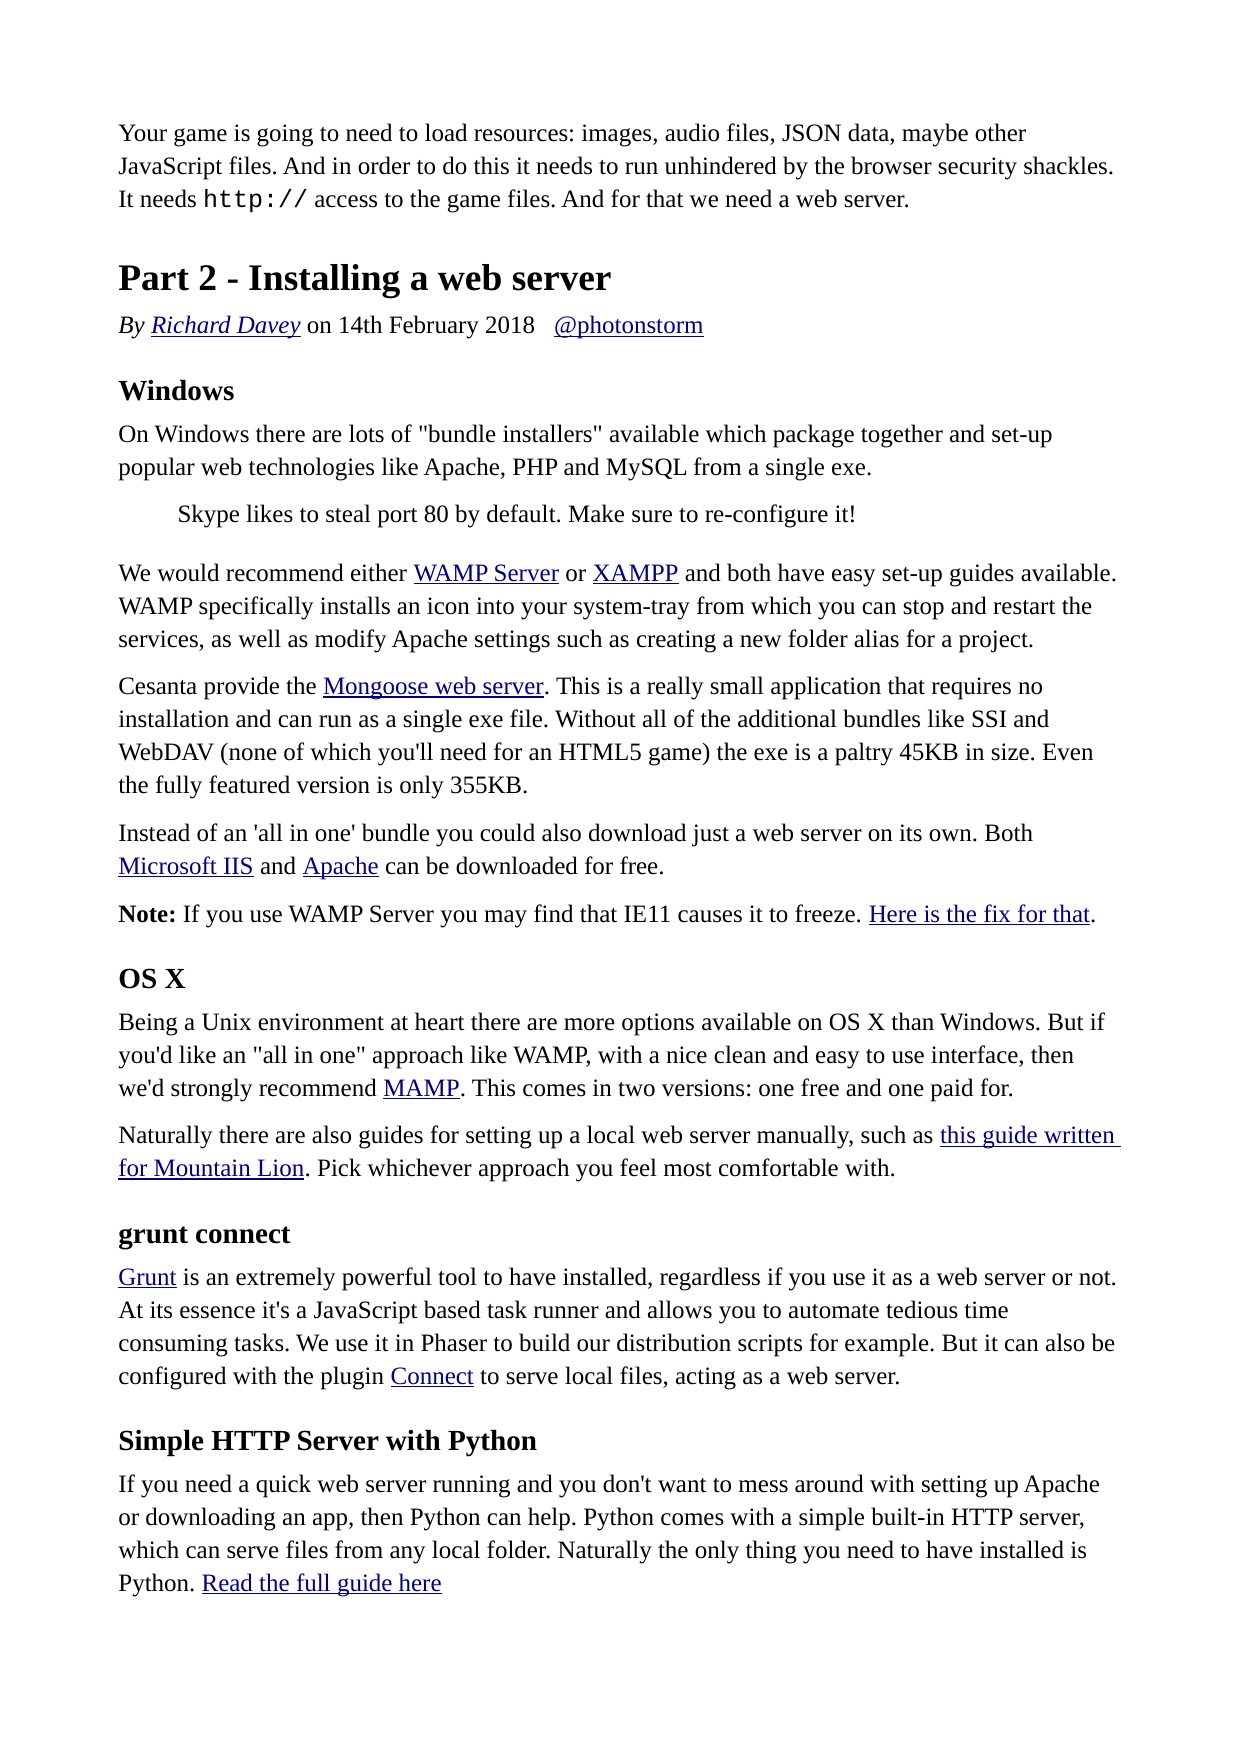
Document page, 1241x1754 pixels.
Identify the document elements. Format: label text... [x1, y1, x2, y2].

text Being a Unix environment at heart there are more options available on OS X than Windows. But if you'd like an "all in one" approach like WAMP, with a nice clean and easy to use interface, then we'd strongly recommend MAMP. This comes in two versions: one free and one paid for. [118, 1007, 1122, 1102]
text By Richard Davey on 14th February 2018 @photonstorm [118, 311, 1122, 339]
text Your game is going to need to load resources: images, audio files, JSON data, maybe other JavaScript files. And in order to do this it needs to run unhindered by the browser security shackles. It needs http:// access to the game files. And for that we need a web server. [118, 118, 1122, 215]
subtitle Simple HTTP Server with Python [118, 1423, 1122, 1457]
subtitle Windows [118, 373, 1122, 406]
subtitle OS X [118, 961, 1122, 994]
text Skype likes to steal port 80 by default. Make sure to re-configure it! [177, 499, 1063, 528]
text On Windows there are lots of "bundle installers" available which package together and set-up popular web technologies like Apache, PHP and MySQL from a single exe. [118, 419, 1122, 481]
text We would recommend either WAMP Server or XAMPP and both have easy set-up guides available. WAMP specifically installs an icon into your system-tray from which you can stop and restart the services, as well as modify Apache settings such as creating a new folder alias for a project. [118, 558, 1122, 652]
text Grunt is an extremely powerful tool to have installed, regardless if you use it as a web server or not. At its essence it's a JavaScript based task runner and allows you to automate tedious time consuming tasks. We use it in Phaser to build our distribution scripts for example. But it can also be configured with the plugin Connect to serve local files, acting as a web server. [118, 1262, 1122, 1389]
text Note: If you use WAMP Server you may find that IE11 causes it to freeze. Here is the fix for that. [118, 899, 1122, 927]
text Naturally there are also guides for setting up a local web server manually, such as this guide written for Mountain Lion. Pick whichever approach you feel most comfortable with. [118, 1121, 1122, 1182]
text Instead of an 'all in one' bundle you could also download just a web server on its own. Both Microsoft IIS and Apache can be downloaded for free. [118, 818, 1122, 880]
text If you need a quick web server running and you don't want to mess around with setting up Apache or downloading an app, then Python can help. Python comes with a simple built-in HTTP server, which can serve files from any local folder. Naturally the only thing you need to have installed is Python. Read the full guide here [118, 1469, 1122, 1597]
subtitle grunt connect [118, 1216, 1122, 1249]
subtitle Part 2 - Installing a web server [118, 255, 1122, 298]
text Cesanta provide the Mongoose web server. This is a really small application that requires no installation and can run as a single exe file. Without all of the additional bundles like SSI and WebDAV (none of which you'll need for an HTML5 game) the exe is a paltry 45KB in size. Even the fully featured version is only 355KB. [118, 671, 1122, 799]
